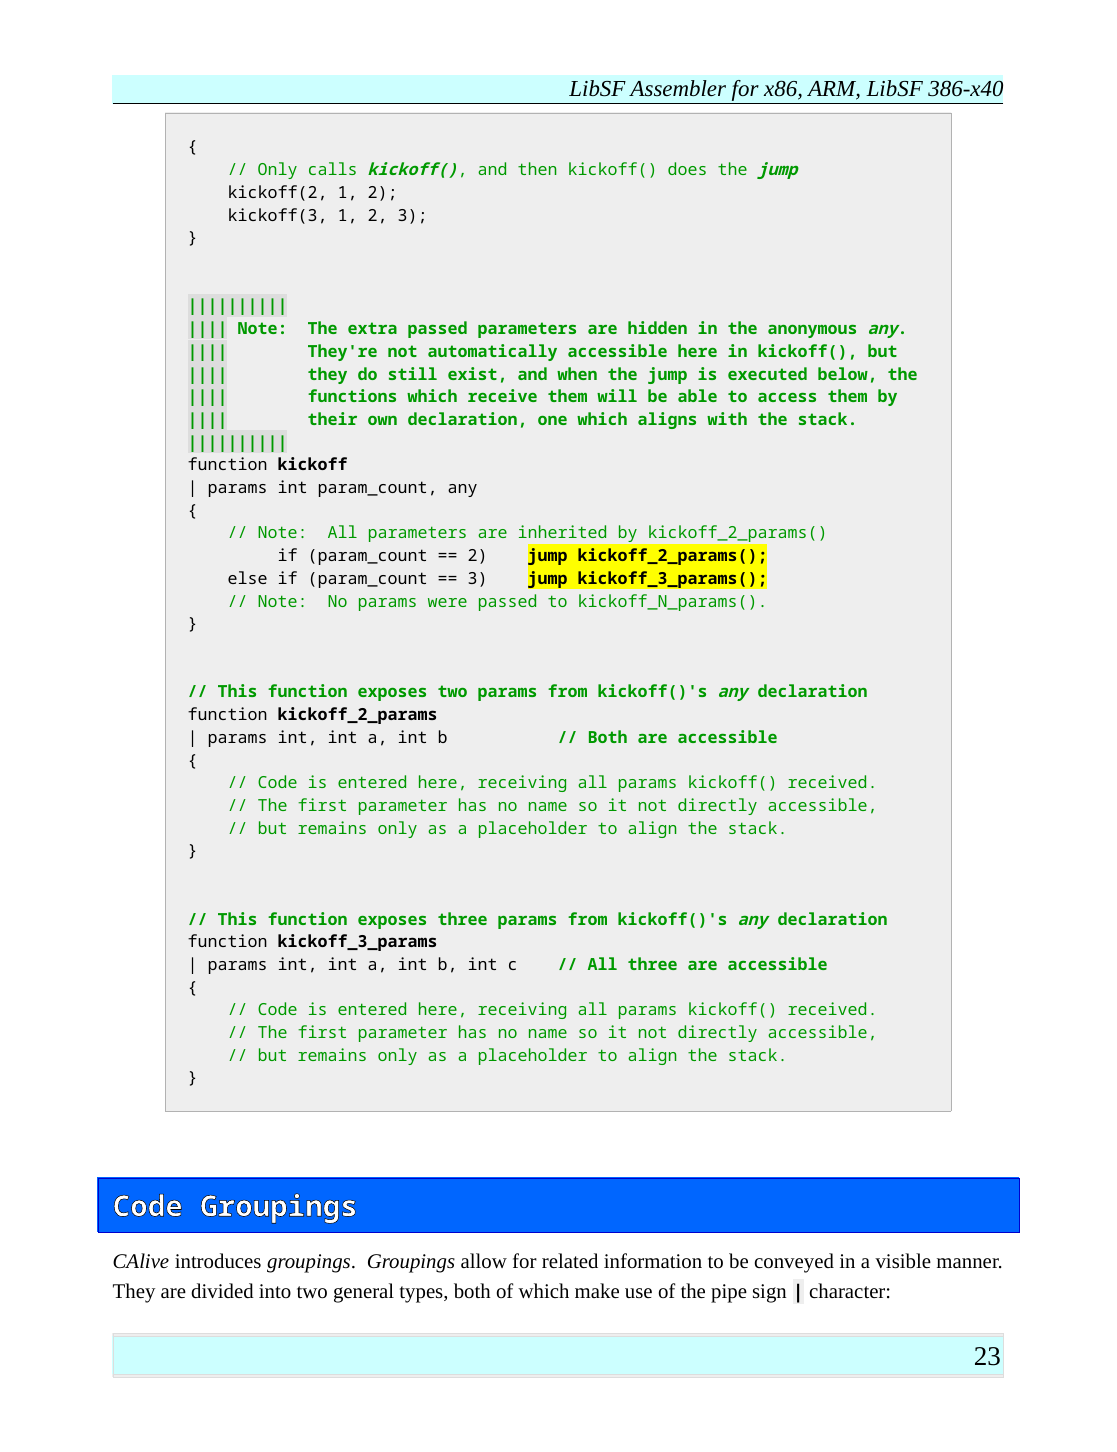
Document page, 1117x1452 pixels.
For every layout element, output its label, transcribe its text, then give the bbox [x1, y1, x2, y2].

text { // Only calls kickoff(), and then kickoff() does the jump kickoff(2, 1, 2); kickoff(3, 1, 2, 3); } |||||||||| |||| Note: The extra passed parameters are hidden in the anonymous any. |||| They're not automatically accessible here in kickoff(), but |||| they do still exist, and when the jump is executed below, the |||| functions which receive them will be able to access them by |||| their own declaration, one which aligns with the stack. |||||||||| function kickoff | params int param_count, any { // Note: All parameters are inherited by kickoff_2_params() if (param_count == 2) jump kickoff_2_params(); else if (param_count == 3) jump kickoff_3_params(); // Note: No params were passed to kickoff_N_params(). } // This function exposes two params from kickoff()'s any declaration function kickoff_2_params | params int, int a, int b // Both are accessible { // Code is entered here, receiving all params kickoff() received. // The first parameter has no name so it not directly accessible, // but remains only as a placeholder to align the stack. } // This function exposes three params from kickoff()'s any declaration function kickoff_3_params | params int, int a, int b, int c // All three are accessible { // Code is entered here, receiving all params kickoff() received. // The first parameter has no name so it not directly accessible, // but remains only as a placeholder to align the stack. } [166, 114, 951, 1111]
text CAlive introduces groupings. Groupings allow for related information to be conveyed in a visible manner. They are divided into two general types, both of which make use of the pipe sign | character: [112, 1249, 1003, 1304]
subtitle Code Groupings [99, 1179, 1019, 1232]
